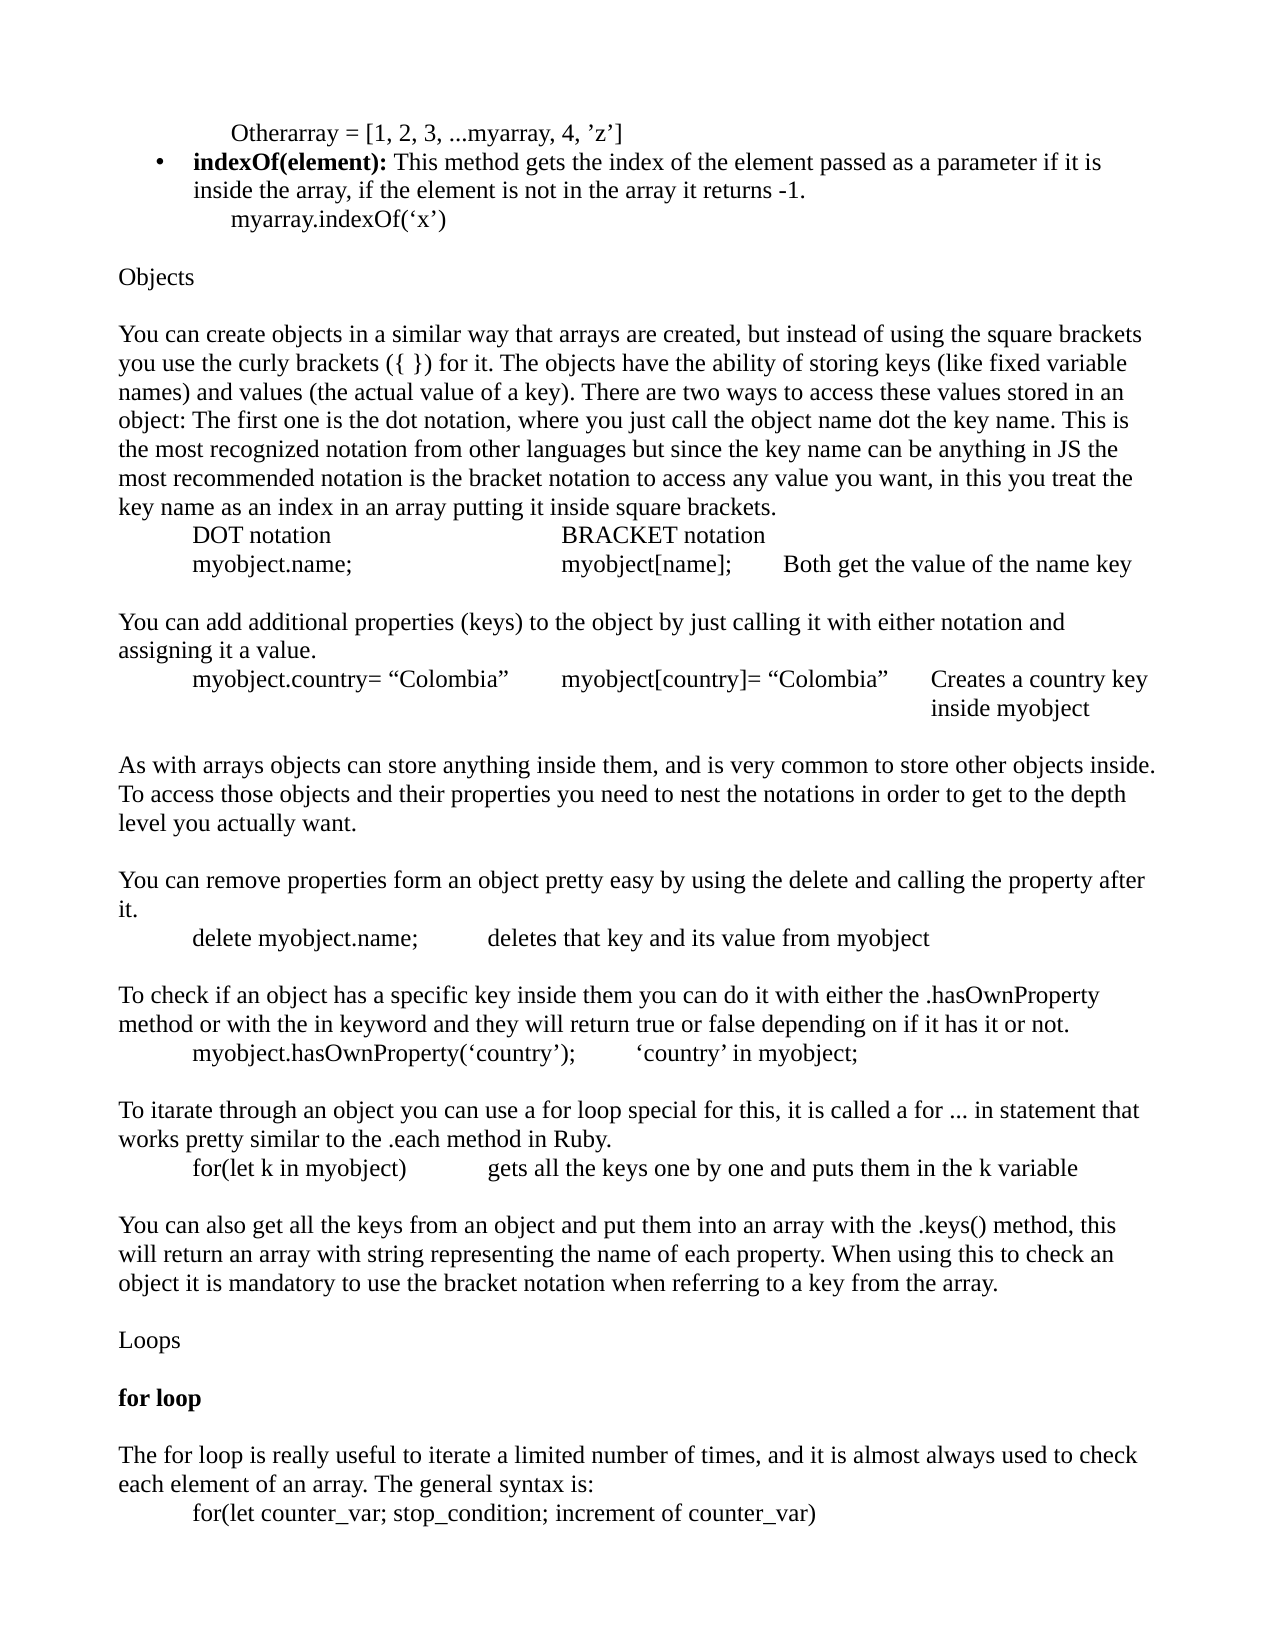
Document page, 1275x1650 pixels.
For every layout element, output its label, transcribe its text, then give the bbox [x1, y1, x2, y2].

text myobject.name; myobject[name]; Both get the value of the name key [118, 549, 1157, 578]
text myobject.hasOwnProperty(‘country’); ‘country’ in myobject; [118, 1038, 1157, 1067]
text myobject.country= “Colombia” myobject[country]= “Colombia” Creates a country key inside myobject [118, 664, 1157, 722]
text The for loop is really useful to iterate a limited number of times, and it is almost always used to check each element of an array. The general syntax is: [118, 1441, 1157, 1498]
text You can remove properties form an object pretty easy by using the delete and calling the property after it. [118, 866, 1157, 923]
list indexOf(element): This method gets the index of the element passed as a parameter if it is inside the array, if the element is not in the array it returns -1. [156, 147, 1157, 204]
list Otherarray = [1, 2, 3, ...myarray, 4, ’z’] [193, 118, 1157, 147]
text for loop [118, 1383, 1157, 1412]
text for(let counter_var; stop_condition; increment of counter_var) [118, 1498, 1157, 1527]
text As with arrays objects can store anything inside them, and is very common to store other objects inside. To access those objects and their properties you need to nest the notations in order to get to the depth level you actually want. [118, 751, 1157, 837]
list myarray.indexOf(‘x’) [193, 204, 1157, 233]
text You can create objects in a similar way that arrays are created, but instead of using the square brackets you use the curly brackets ({ }) for it. The objects have the ability of storing keys (like fixed variable names) and values (the actual value of a key). There are two ways to access these values stored in an object: The first one is the dot notation, where you just call the object name dot the key name. This is the most recognized notation from other languages but since the key name can be anything in JS the most recommended notation is the bracket notation to access any value you want, in this you treat the key name as an index in an array putting it inside square brackets. [118, 319, 1157, 521]
text Loops [118, 1326, 1157, 1354]
text To check if an object has a specific key inside them you can do it with either the .hasOwnProperty method or with the in keyword and they will return true or false depending on if it has it or not. [118, 981, 1157, 1038]
text Objects [118, 262, 1157, 291]
text You can also get all the keys from an object and put them into an array with the .keys() method, this will return an array with string representing the name of each property. When using this to check an object it is mandatory to use the bracket notation when referring to a key from the array. [118, 1211, 1157, 1297]
text To itarate through an object you can use a for loop special for this, it is called a for ... in statement that works pretty similar to the .each method in Ruby. [118, 1096, 1157, 1153]
text You can add additional properties (keys) to the object by just calling it with either notation and assigning it a value. [118, 607, 1157, 664]
text DOT notation BRACKET notation [118, 521, 1157, 549]
text delete myobject.name; deletes that key and its value from myobject [118, 923, 1157, 952]
text for(let k in myobject) gets all the keys one by one and puts them in the k variable [118, 1153, 1157, 1182]
